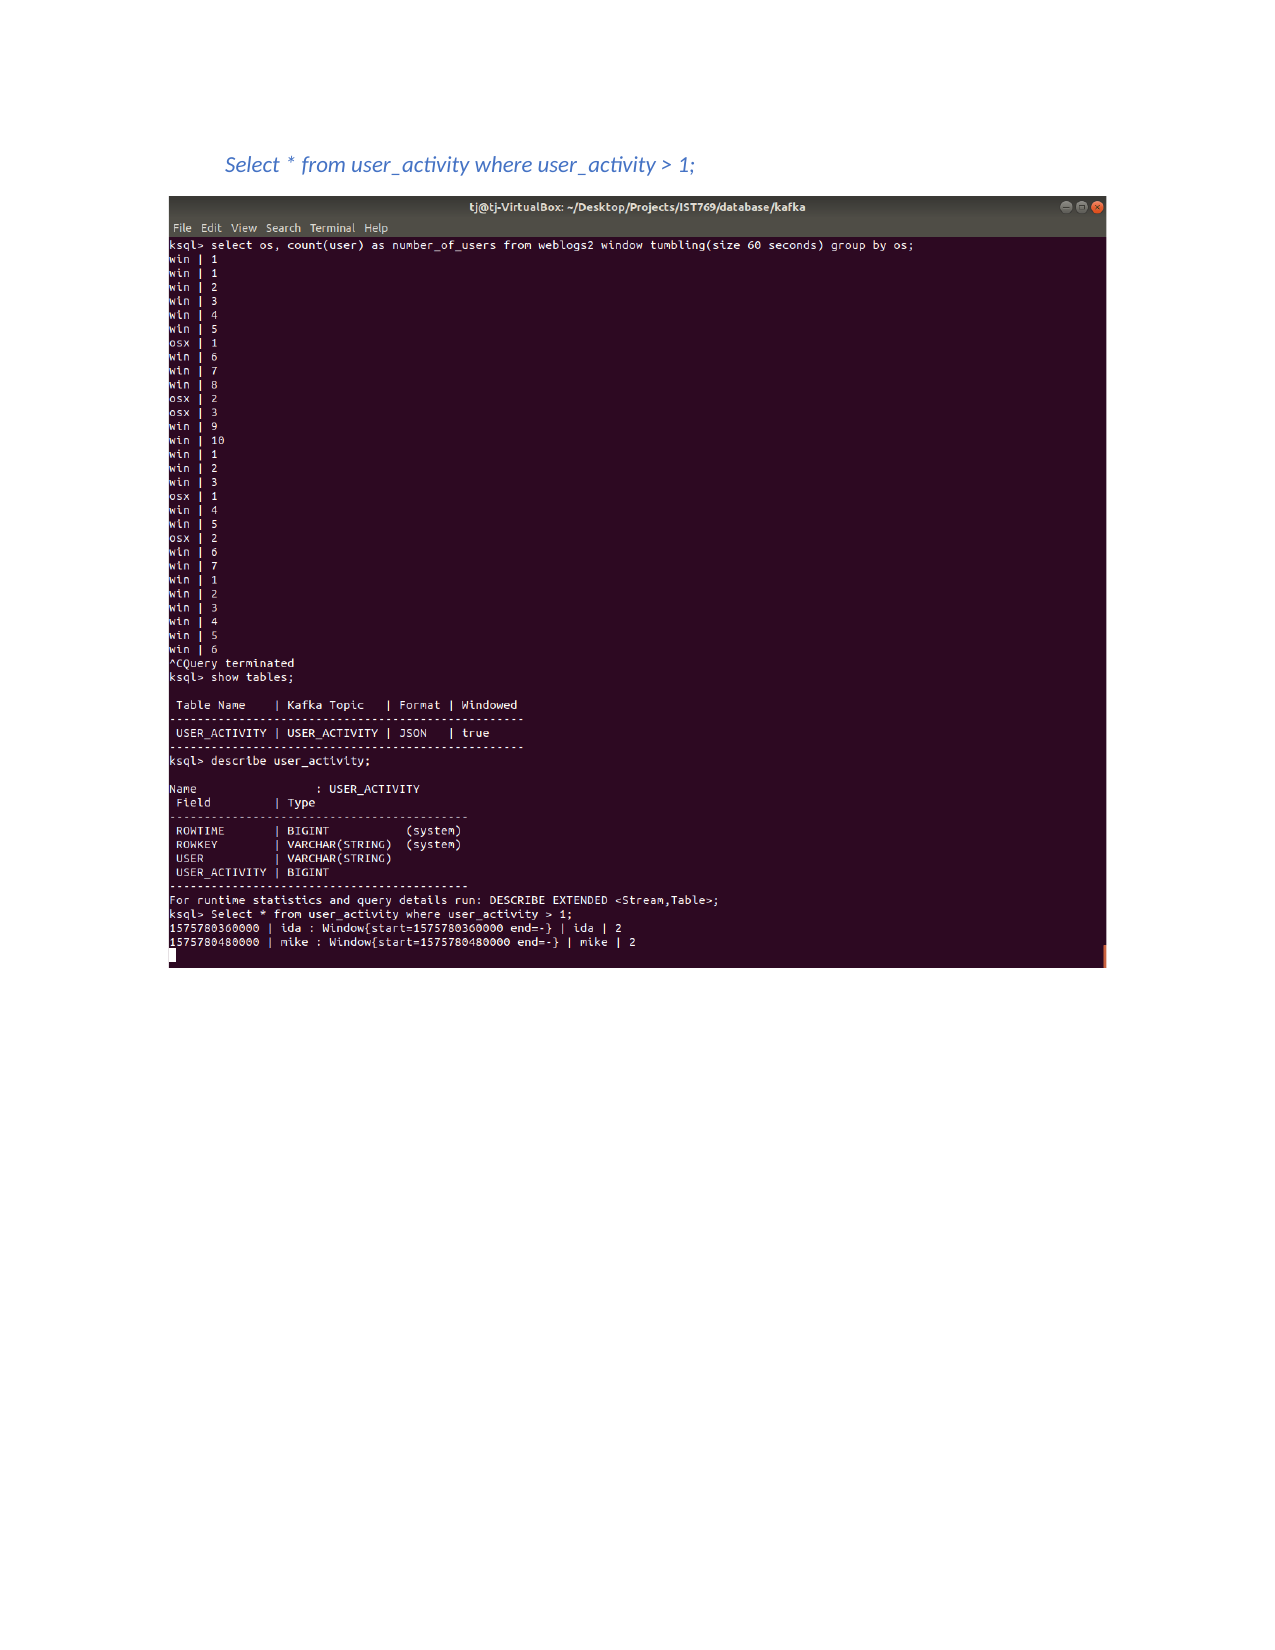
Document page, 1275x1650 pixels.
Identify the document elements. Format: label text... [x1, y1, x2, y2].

picture [168, 196, 1107, 968]
text Select * from user_activity where user_activity > 1; [187, 150, 1125, 178]
